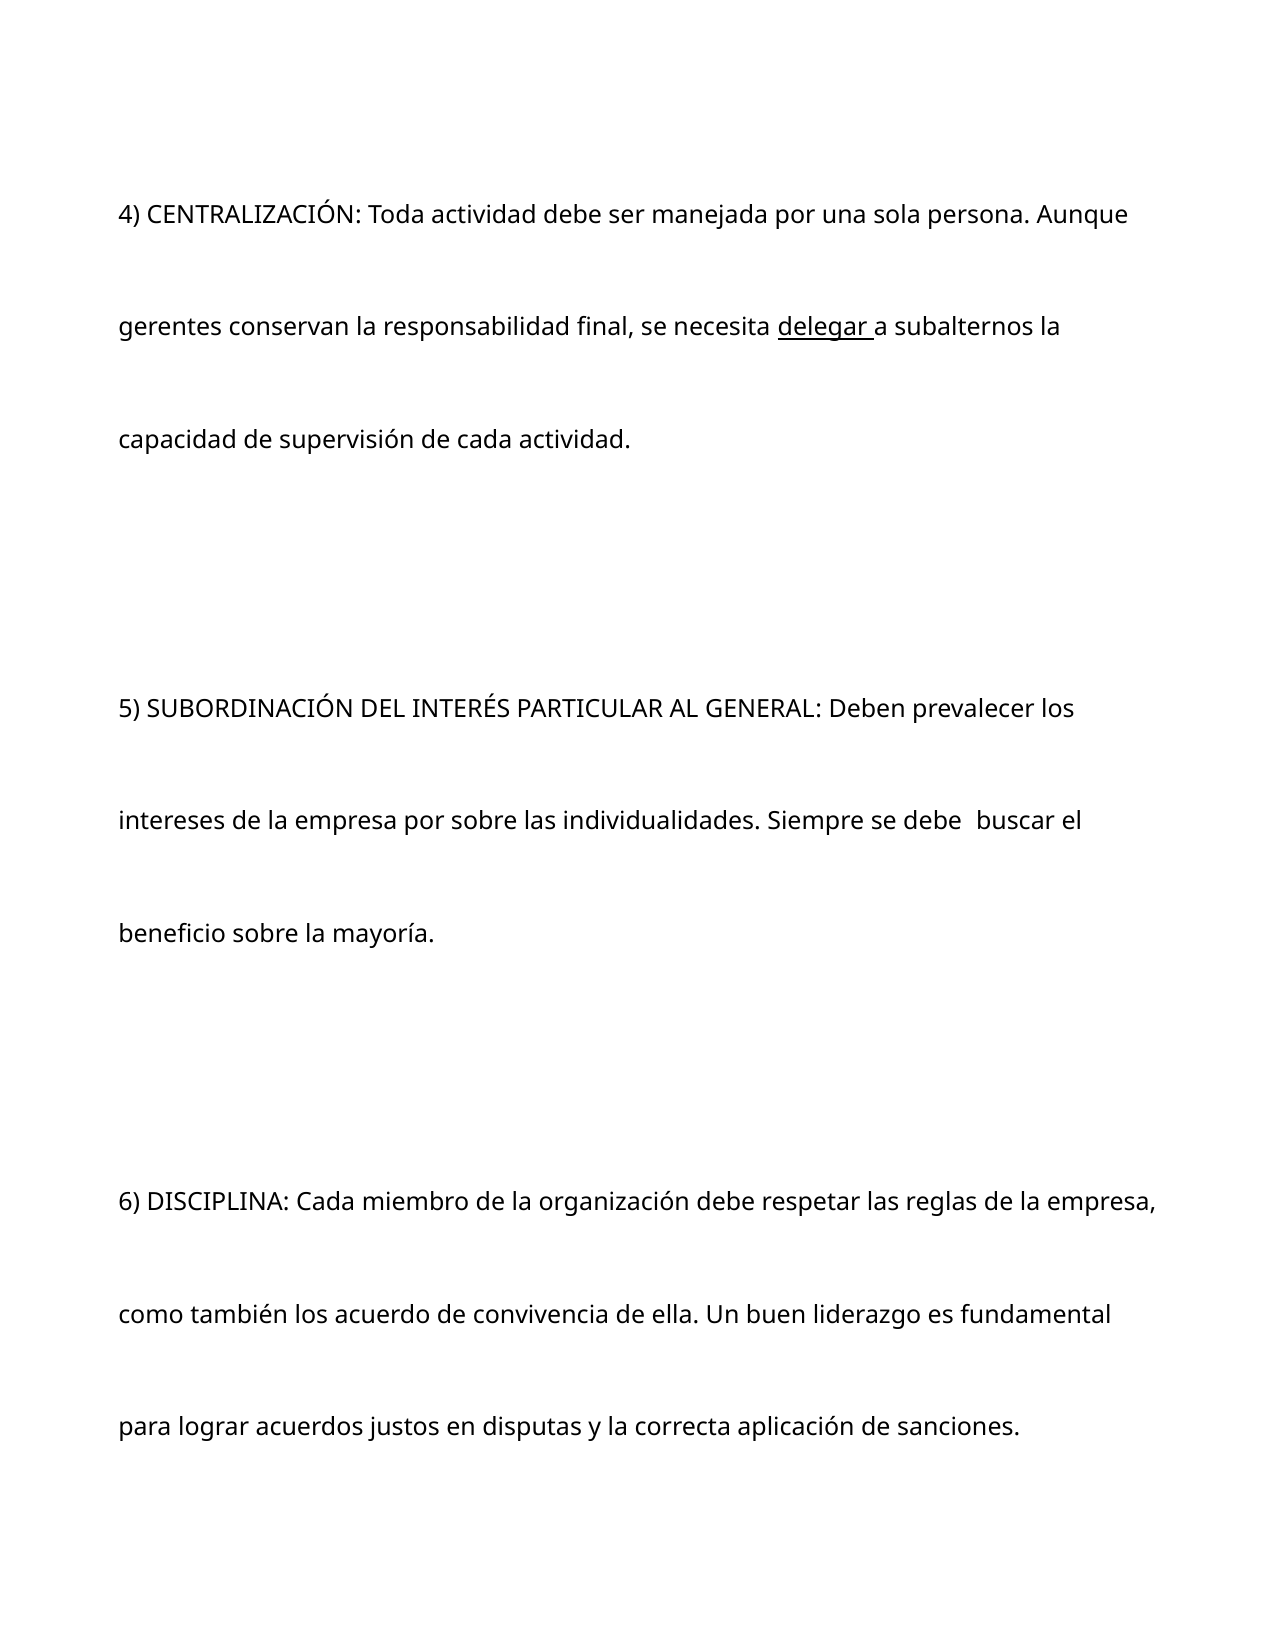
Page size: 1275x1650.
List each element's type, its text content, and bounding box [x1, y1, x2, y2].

text 6) DISCIPLINA: Cada miembro de la organización debe respetar las reglas de la empresa, como también los acuerdo de convivencia de ella. Un buen liderazgo es fundamental para lograr acuerdos justos en disputas y la correcta aplicación de sanciones. [118, 1106, 1157, 1443]
text 5) SUBORDINACIÓN DEL INTERÉS PARTICULAR AL GENERAL: Deben prevalecer los intereses de la empresa por sobre las individualidades. Siempre se debe buscar el beneficio sobre la mayoría. [118, 612, 1157, 949]
text 4) CENTRALIZACIÓN: Toda actividad debe ser manejada por una sola persona. Aunque gerentes conservan la responsabilidad final, se necesita delegar a subalternos la capacidad de supervisión de cada actividad. [118, 118, 1157, 456]
